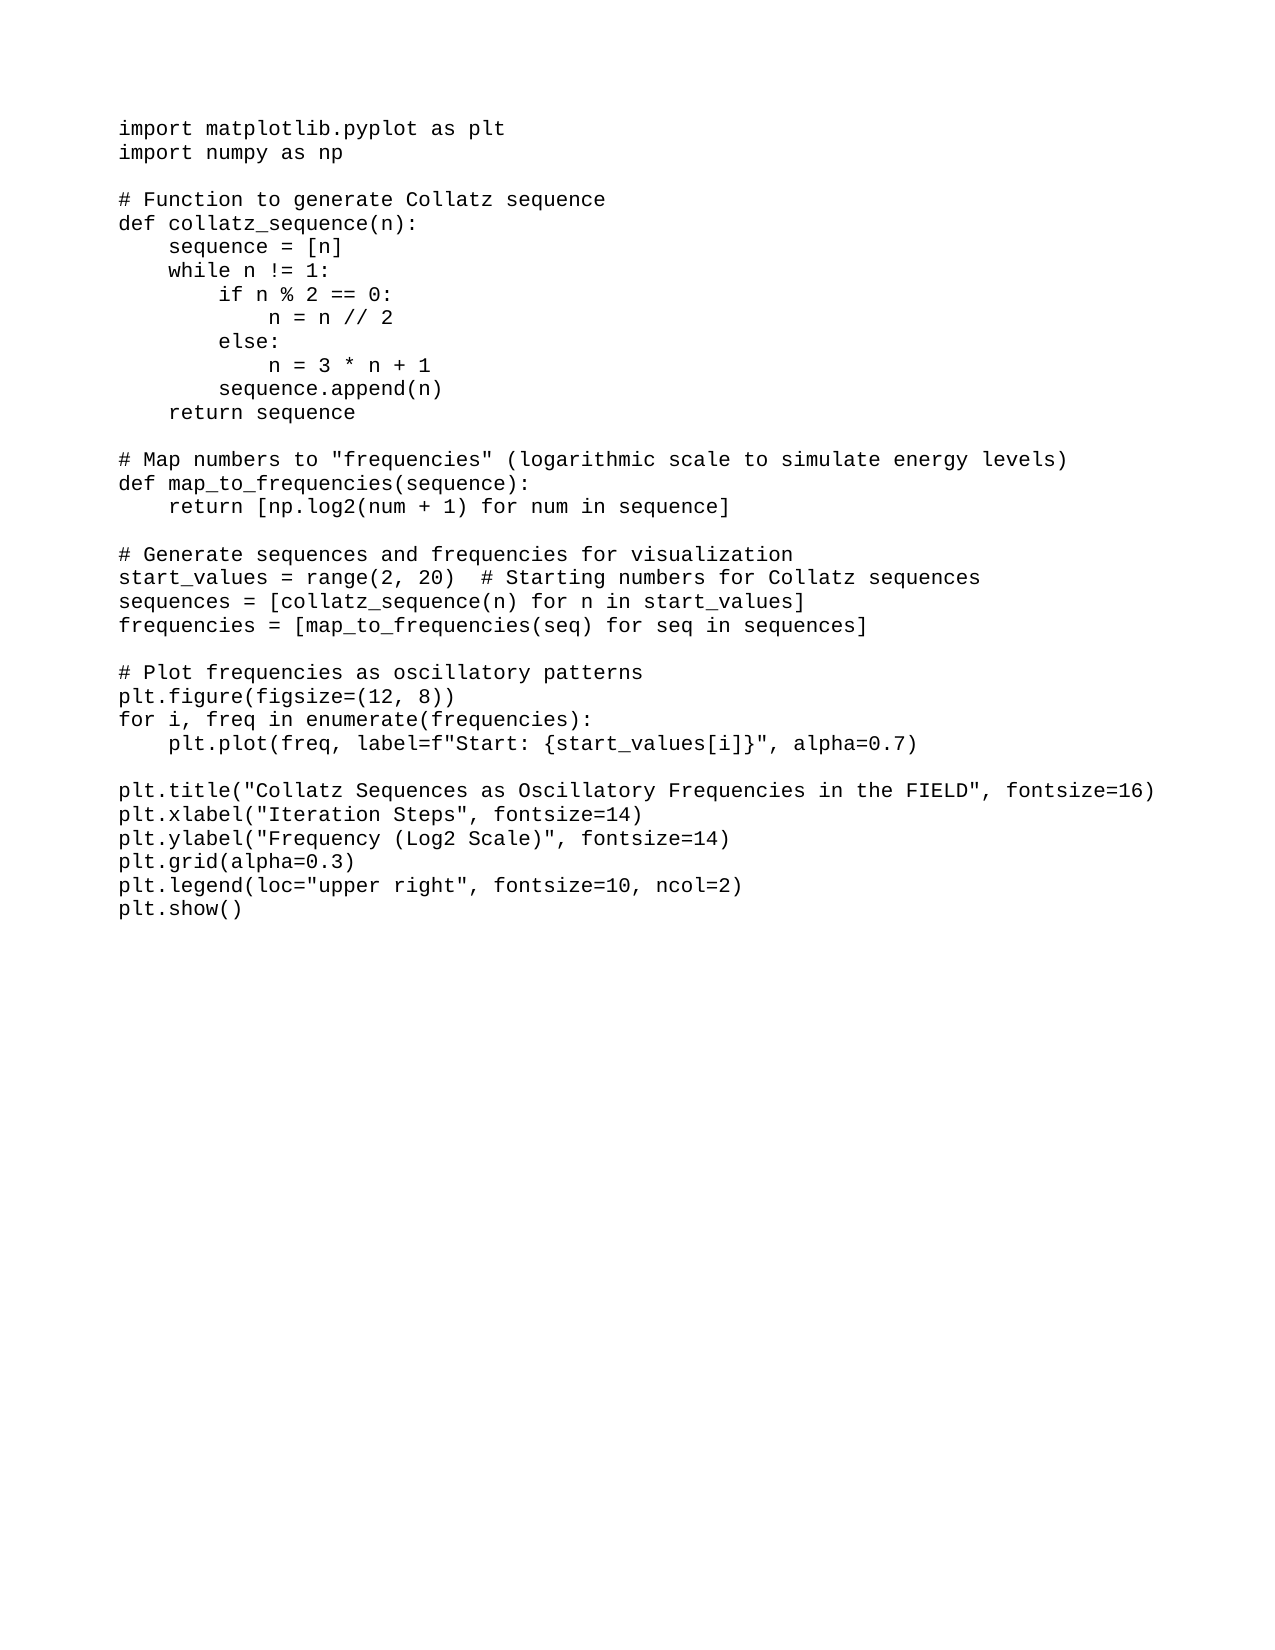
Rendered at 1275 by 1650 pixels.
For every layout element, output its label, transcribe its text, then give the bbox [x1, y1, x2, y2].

text plt.figure(figsize=(12, 8)) [118, 686, 1157, 709]
text # Generate sequences and frequencies for visualization [118, 544, 1157, 567]
text sequence.append(n) [118, 378, 1157, 402]
text sequences = [collatz_sequence(n) for n in start_values] [118, 591, 1157, 615]
text plt.grid(alpha=0.3) [118, 851, 1157, 875]
text sequence = [n] [118, 236, 1157, 260]
text plt.ylabel("Frequency (Log2 Scale)", fontsize=14) [118, 827, 1157, 851]
text n = n // 2 [118, 307, 1157, 331]
text return [np.log2(num + 1) for num in sequence] [118, 496, 1157, 520]
text n = 3 * n + 1 [118, 354, 1157, 378]
text plt.legend(loc="upper right", fontsize=10, ncol=2) [118, 875, 1157, 898]
text import numpy as np [118, 142, 1157, 165]
text import matplotlib.pyplot as plt [118, 118, 1157, 142]
text start_values = range(2, 20) # Starting numbers for Collatz sequences [118, 567, 1157, 591]
text # Plot frequencies as oscillatory patterns [118, 662, 1157, 686]
text if n % 2 == 0: [118, 284, 1157, 307]
text for i, freq in enumerate(frequencies): [118, 709, 1157, 733]
text plt.xlabel("Iteration Steps", fontsize=14) [118, 804, 1157, 827]
text plt.show() [118, 898, 1157, 922]
text # Map numbers to "frequencies" (logarithmic scale to simulate energy levels) [118, 449, 1157, 473]
text # Function to generate Collatz sequence [118, 189, 1157, 213]
text else: [118, 331, 1157, 354]
text def collatz_sequence(n): [118, 213, 1157, 236]
text plt.title("Collatz Sequences as Oscillatory Frequencies in the FIELD", fontsize=16) [118, 780, 1157, 804]
text plt.plot(freq, label=f"Start: {start_values[i]}", alpha=0.7) [118, 733, 1157, 757]
text return sequence [118, 402, 1157, 426]
text frequencies = [map_to_frequencies(seq) for seq in sequences] [118, 615, 1157, 638]
text while n != 1: [118, 260, 1157, 284]
text def map_to_frequencies(sequence): [118, 473, 1157, 496]
